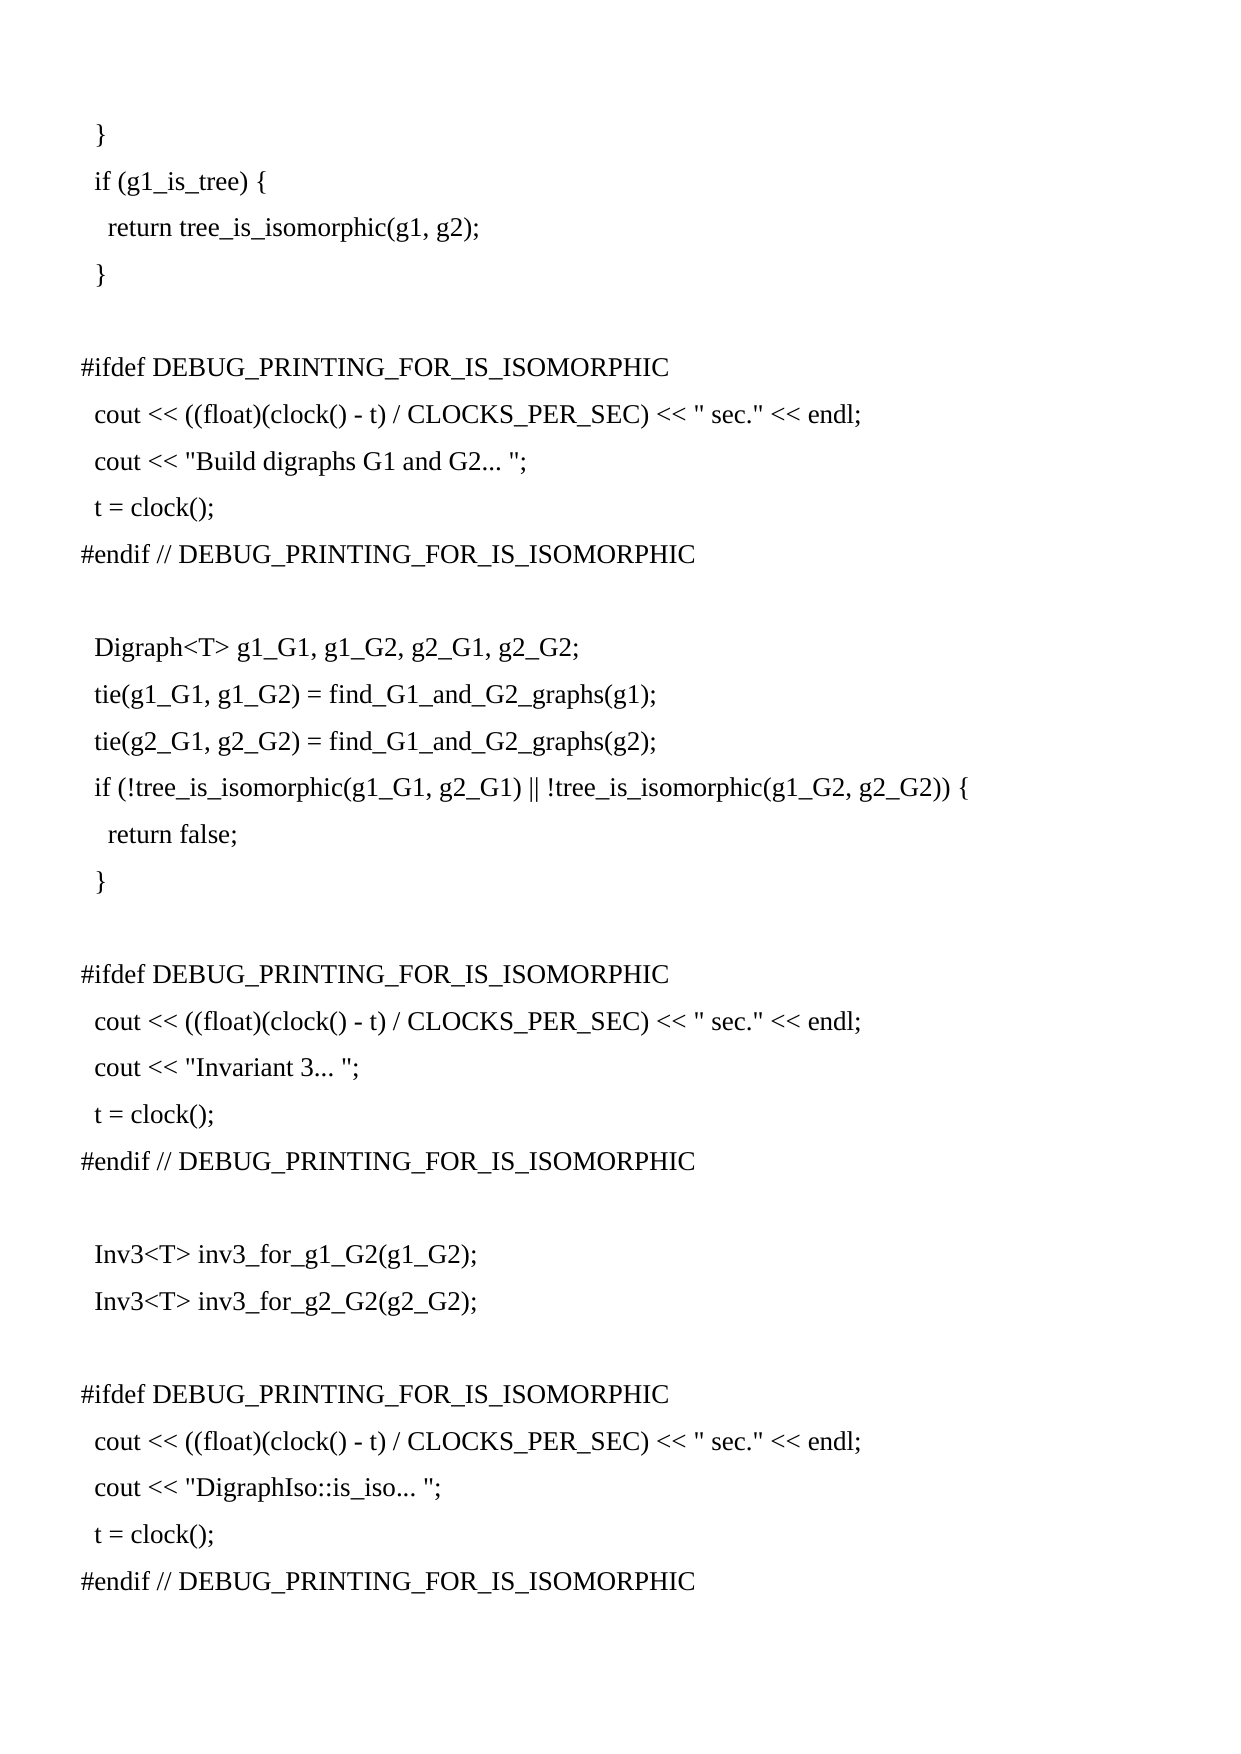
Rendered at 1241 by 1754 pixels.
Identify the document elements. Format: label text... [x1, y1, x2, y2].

list if (g1_is_tree) { [81, 165, 1122, 196]
list cout << ((float)(clock() - t) / CLOCKS_PER_SEC) << " sec." << endl; [81, 398, 1122, 429]
list #endif // DEBUG_PRINTING_FOR_IS_ISOMORPHIC [81, 1145, 1122, 1176]
list cout << ((float)(clock() - t) / CLOCKS_PER_SEC) << " sec." << endl; [81, 1425, 1122, 1456]
list t = clock(); [81, 1098, 1122, 1129]
list tie(g2_G1, g2_G2) = find_G1_and_G2_graphs(g2); [81, 725, 1122, 756]
list tie(g1_G1, g1_G2) = find_G1_and_G2_graphs(g1); [81, 678, 1122, 709]
list #ifdef DEBUG_PRINTING_FOR_IS_ISOMORPHIC [81, 958, 1122, 989]
list #endif // DEBUG_PRINTING_FOR_IS_ISOMORPHIC [81, 1565, 1122, 1596]
list } [81, 865, 1122, 896]
list if (!tree_is_isomorphic(g1_G1, g2_G1) || !tree_is_isomorphic(g1_G2, g2_G2)) { [81, 771, 1122, 803]
list t = clock(); [81, 491, 1122, 523]
list } [81, 118, 1122, 149]
list cout << ((float)(clock() - t) / CLOCKS_PER_SEC) << " sec." << endl; [81, 1005, 1122, 1036]
list Inv3<T> inv3_for_g1_G2(g1_G2); [81, 1238, 1122, 1269]
list cout << "Invariant 3... "; [81, 1051, 1122, 1083]
list #ifdef DEBUG_PRINTING_FOR_IS_ISOMORPHIC [81, 351, 1122, 383]
list Digraph<T> g1_G1, g1_G2, g2_G1, g2_G2; [81, 631, 1122, 663]
list return false; [81, 818, 1122, 849]
list #ifdef DEBUG_PRINTING_FOR_IS_ISOMORPHIC [81, 1378, 1122, 1409]
list } [81, 258, 1122, 289]
list #endif // DEBUG_PRINTING_FOR_IS_ISOMORPHIC [81, 538, 1122, 569]
list return tree_is_isomorphic(g1, g2); [81, 211, 1122, 243]
list cout << "DigraphIso::is_iso... "; [81, 1471, 1122, 1503]
list Inv3<T> inv3_for_g2_G2(g2_G2); [81, 1285, 1122, 1316]
list cout << "Build digraphs G1 and G2... "; [81, 445, 1122, 476]
list t = clock(); [81, 1518, 1122, 1549]
